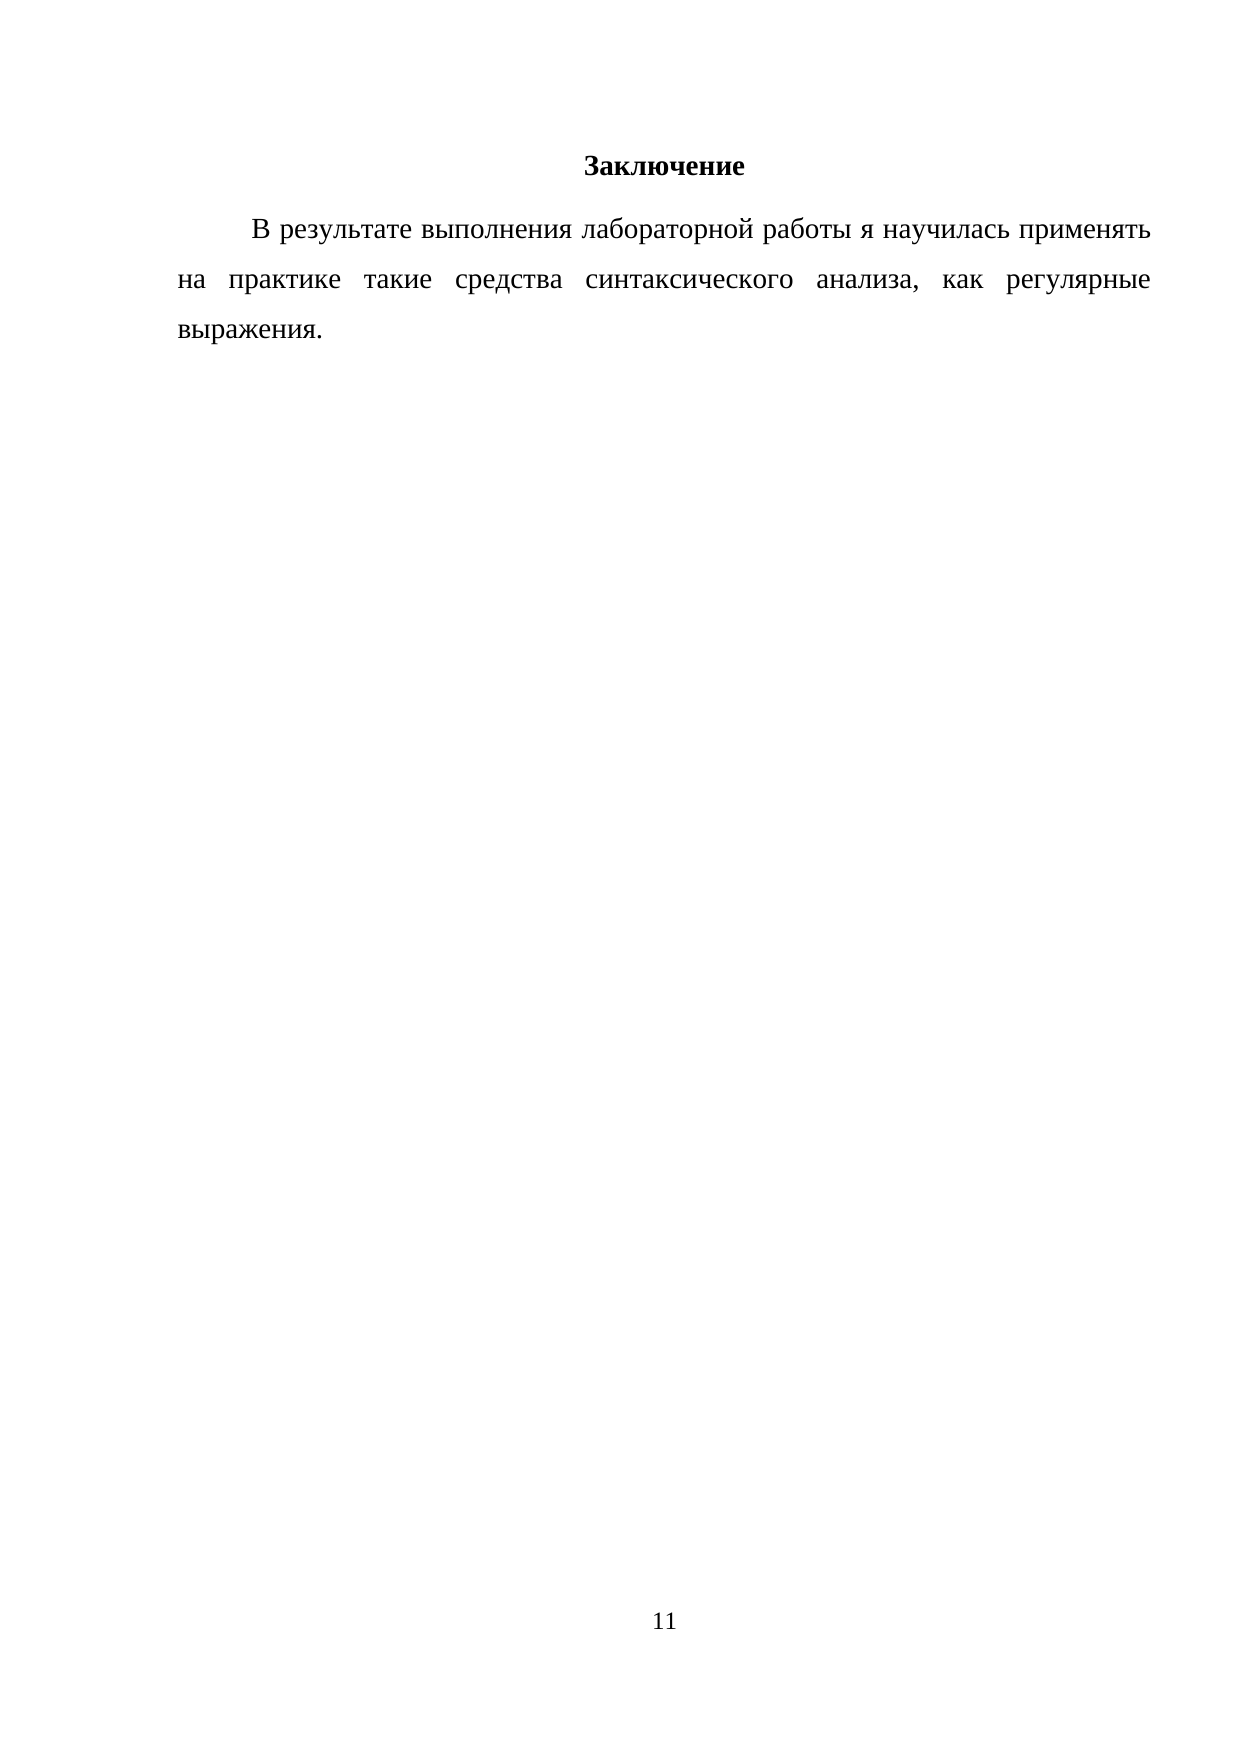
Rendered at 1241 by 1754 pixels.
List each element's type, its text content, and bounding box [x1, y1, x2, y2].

subtitle Заключение [177, 148, 1152, 181]
text В результате выполнения лабораторной работы я научилась применять на практике такие средства синтаксического анализа, как регулярные выражения. [177, 211, 1152, 345]
